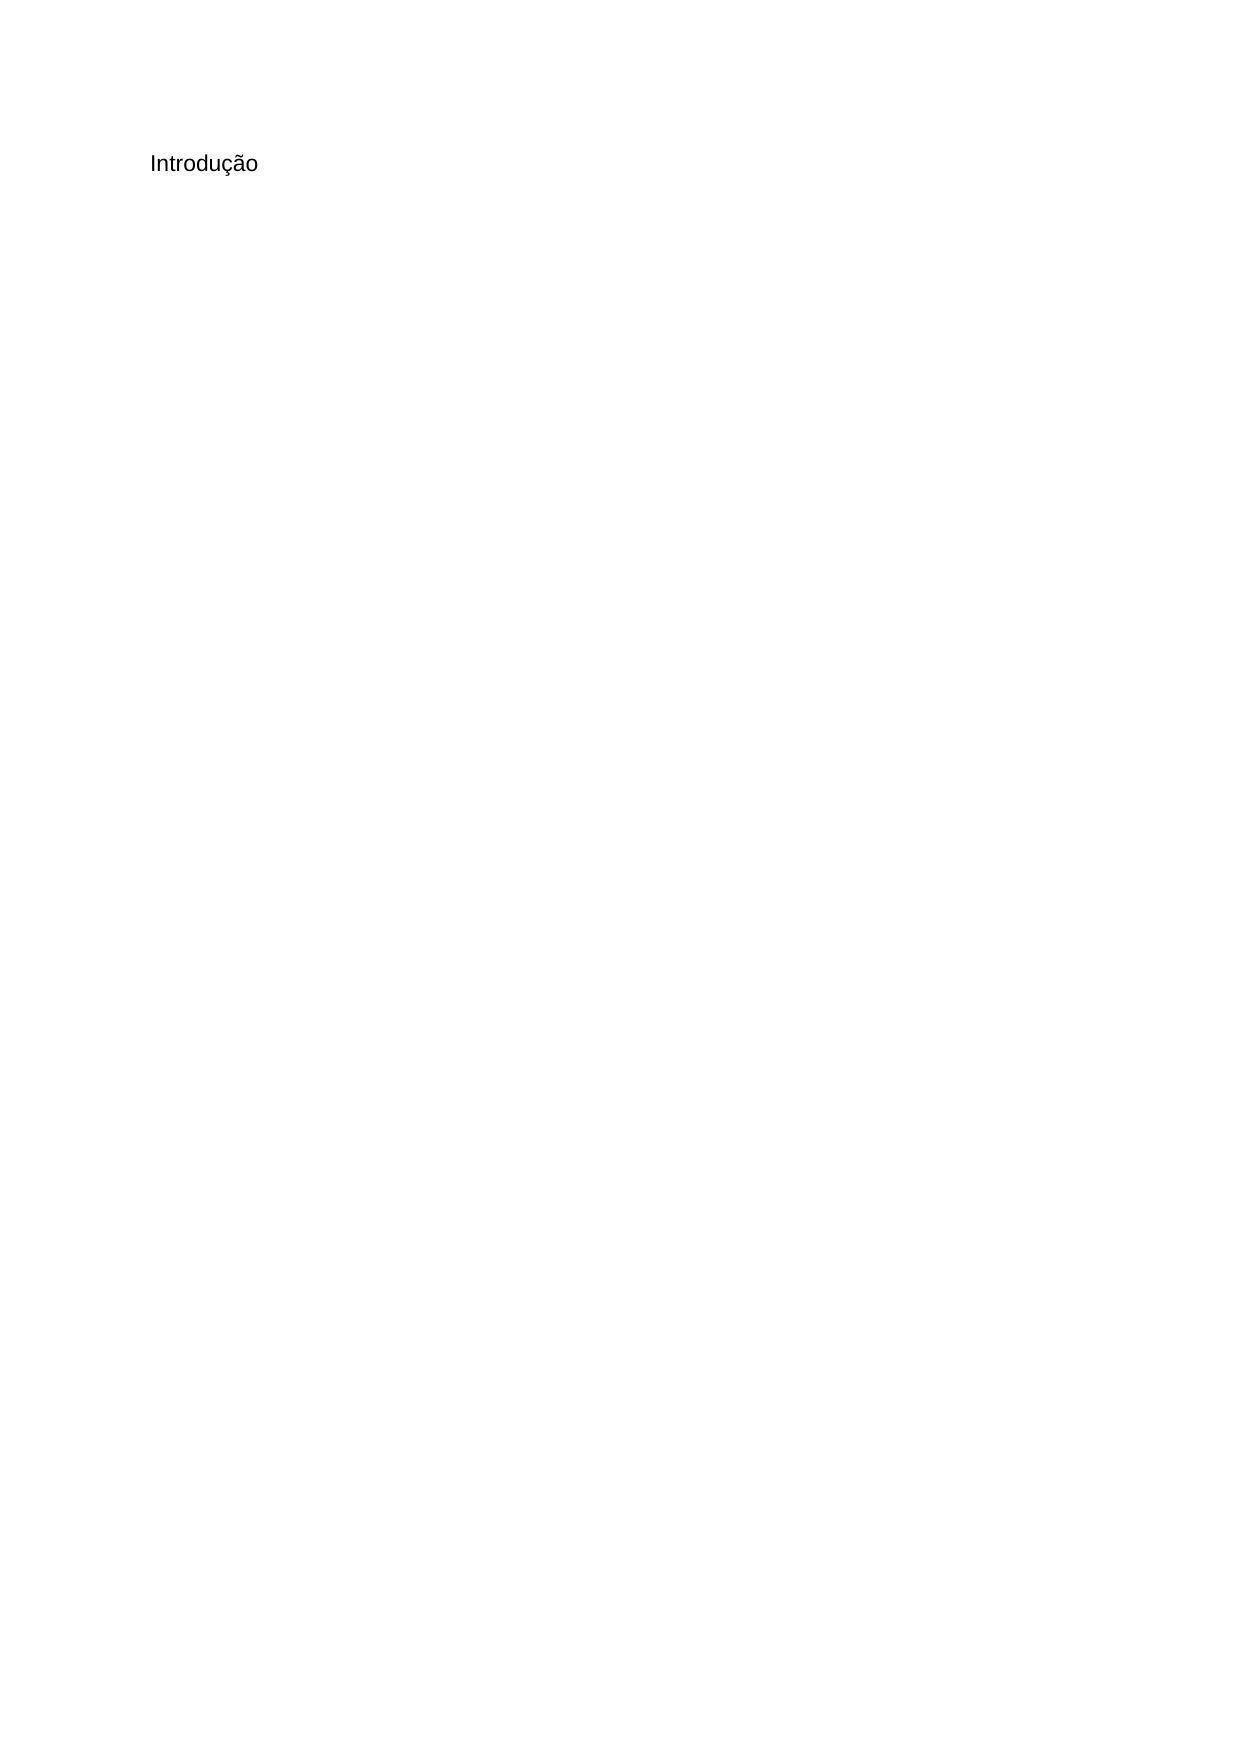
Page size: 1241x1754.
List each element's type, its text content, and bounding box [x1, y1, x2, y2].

text Introdução [150, 150, 1090, 176]
